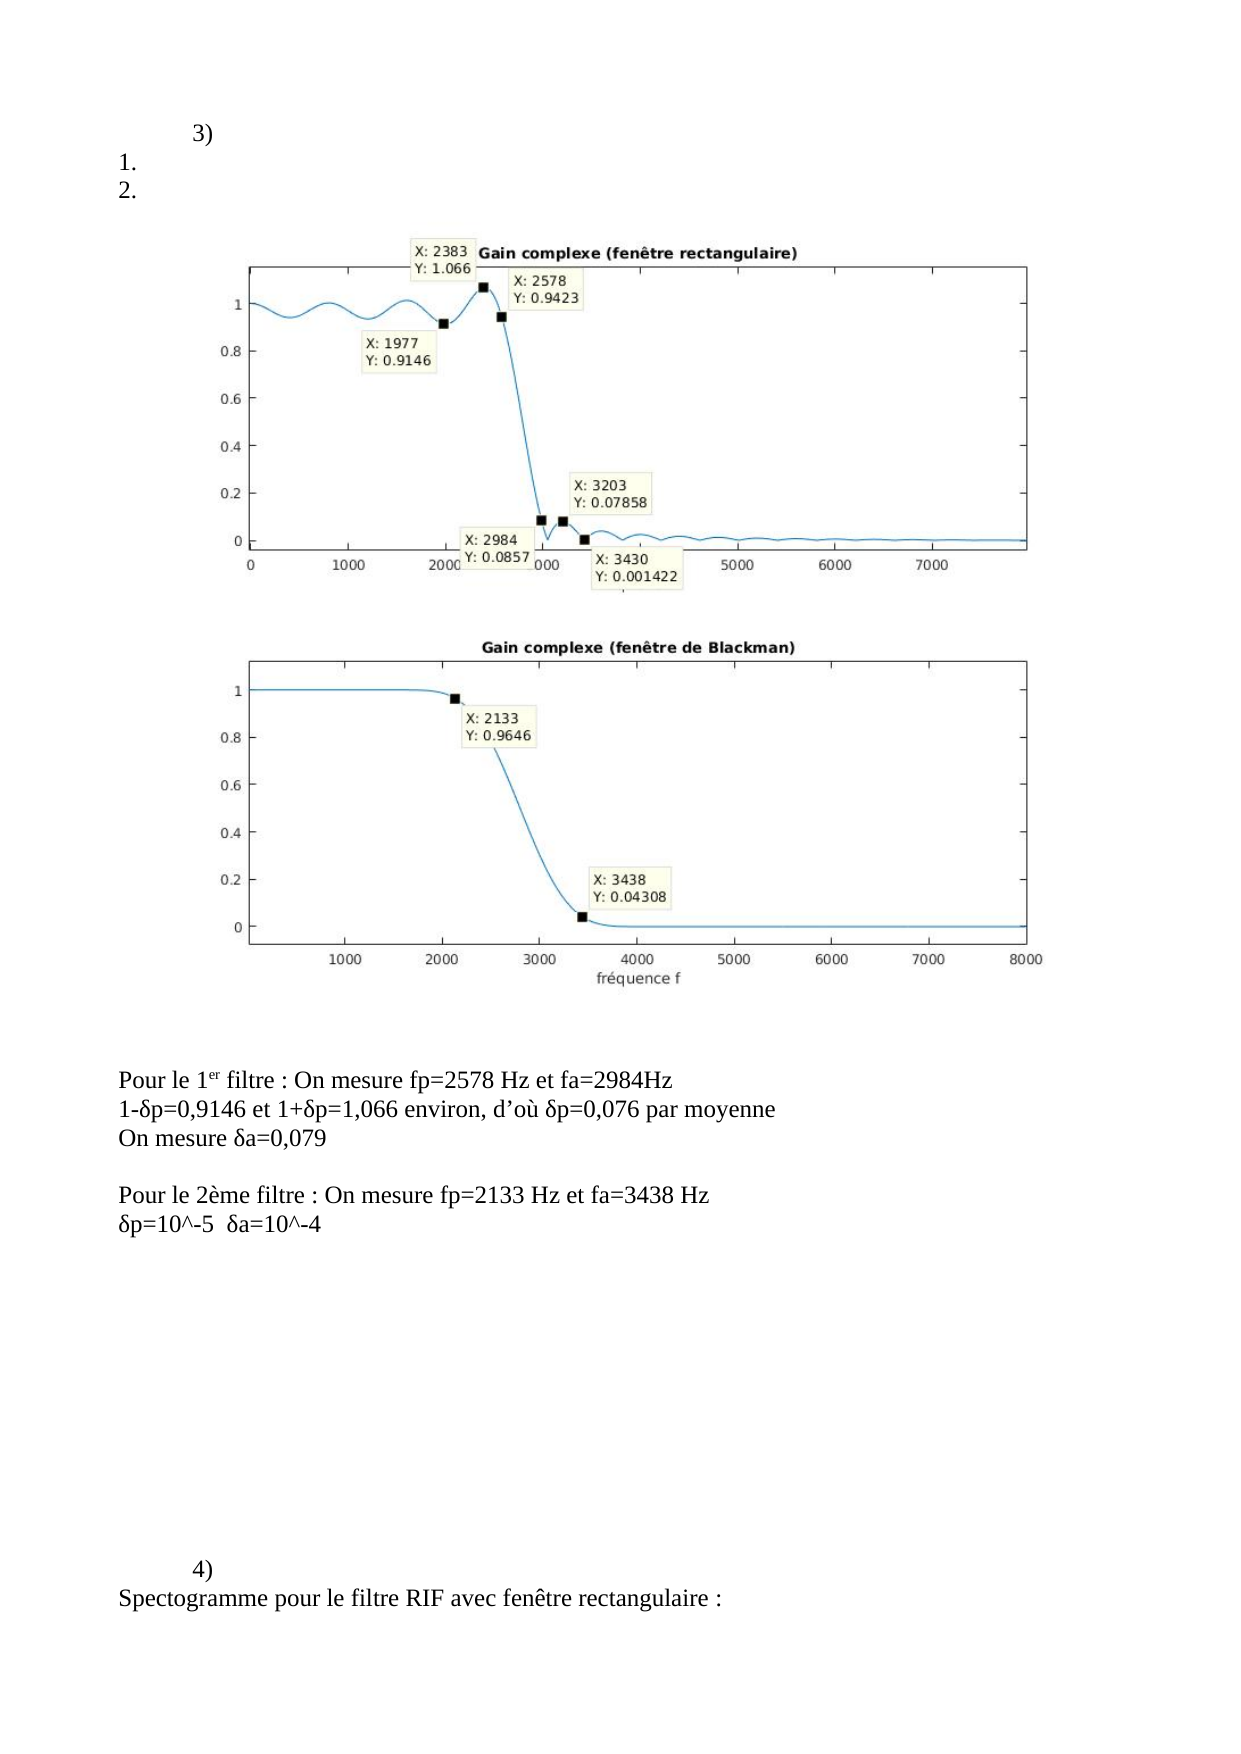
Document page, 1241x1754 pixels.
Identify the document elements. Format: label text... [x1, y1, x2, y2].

text 3) [118, 118, 1122, 147]
text 4) [118, 1554, 1122, 1583]
picture [118, 204, 1123, 1037]
text δp=10^-5 δa=10^-4 [118, 1209, 1122, 1238]
text Spectogramme pour le filtre RIF avec fenêtre rectangulaire : [118, 1583, 1122, 1612]
text 2. [118, 176, 1122, 204]
text Pour le 2ème filtre : On mesure fp=2133 Hz et fa=3438 Hz [118, 1181, 1122, 1209]
text Pour le 1er filtre : On mesure fp=2578 Hz et fa=2984Hz [118, 1066, 1122, 1094]
text 1. [118, 147, 1122, 176]
text 1-δp=0,9146 et 1+δp=1,066 environ, d’où δp=0,076 par moyenne [118, 1094, 1122, 1123]
text On mesure δa=0,079 [118, 1123, 1122, 1152]
